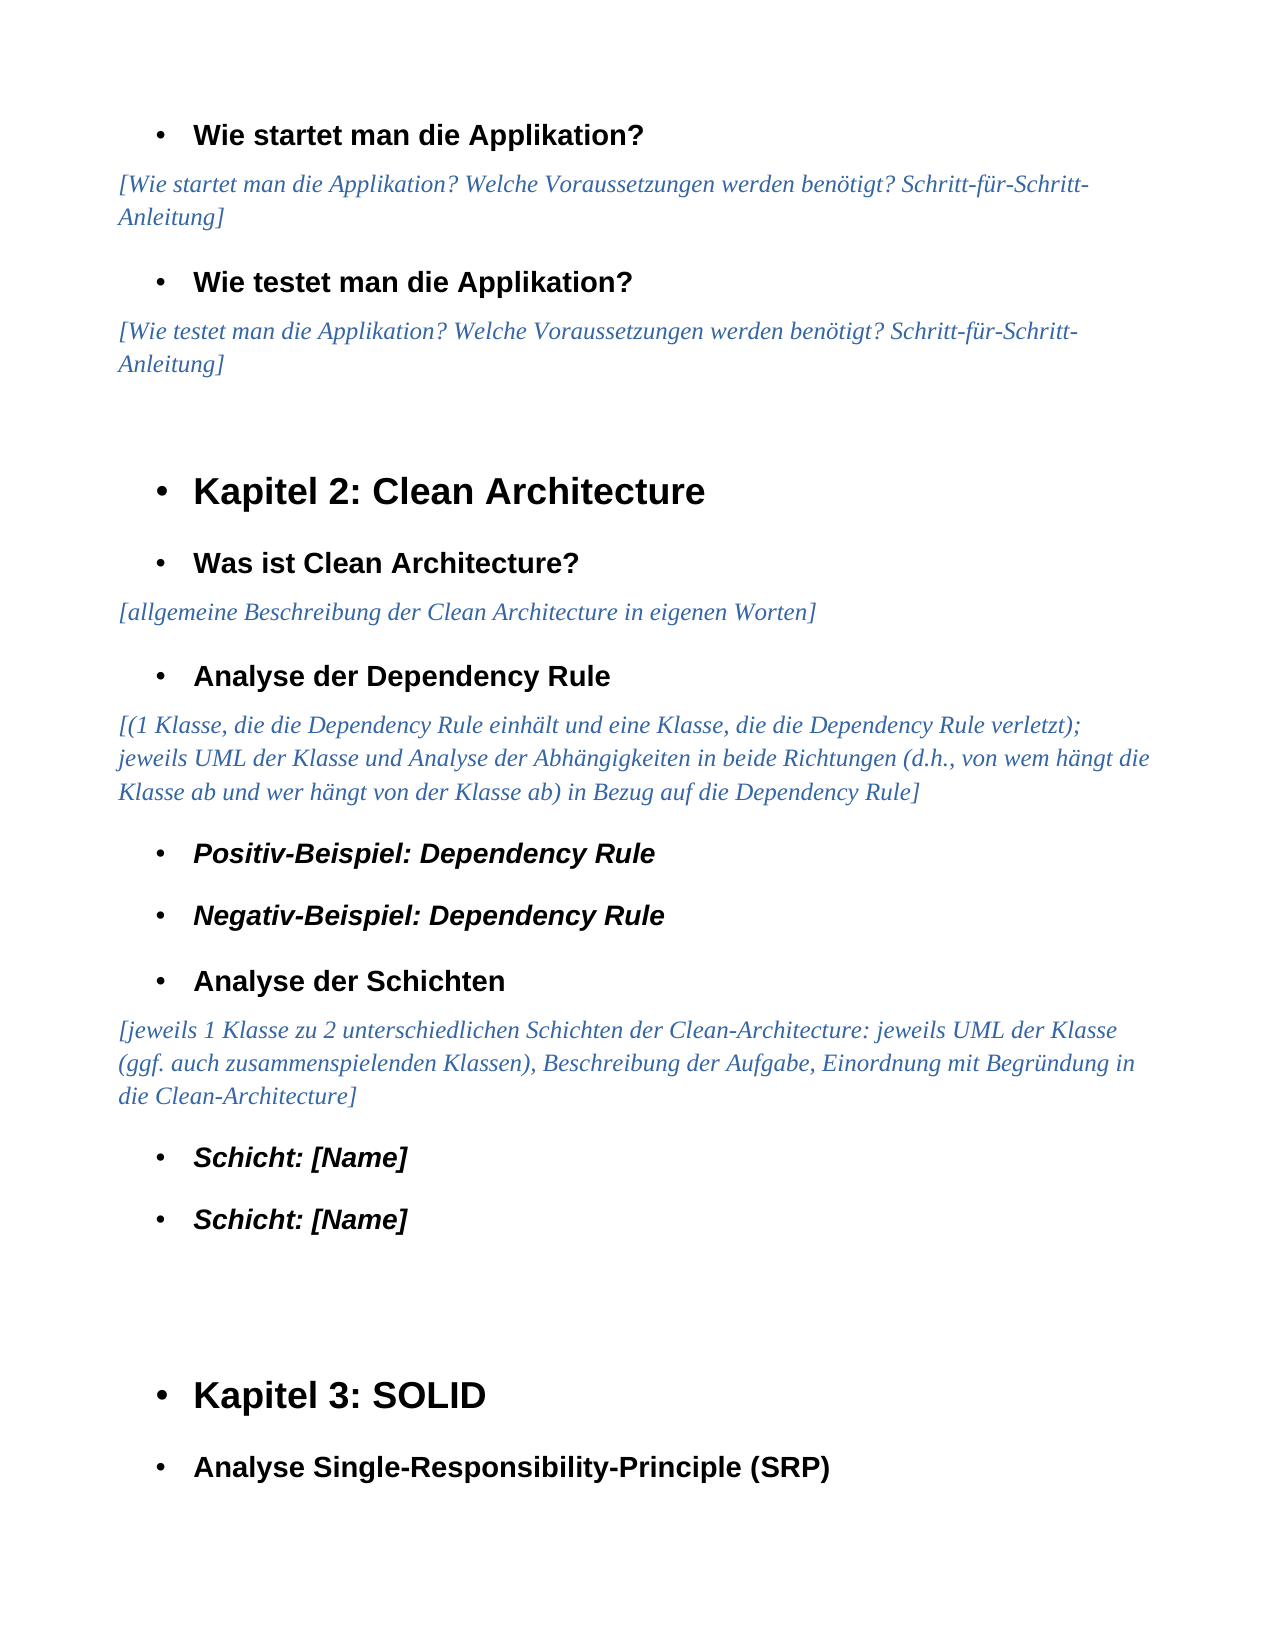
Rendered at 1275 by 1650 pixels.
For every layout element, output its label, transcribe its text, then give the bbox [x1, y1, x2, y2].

text [Wie startet man die Applikation? Welche Voraussetzungen werden benötigt? Schritt-für-Schritt-Anleitung] [118, 169, 1157, 231]
text [Wie testet man die Applikation? Welche Voraussetzungen werden benötigt? Schritt-für-Schritt-Anleitung] [118, 316, 1157, 378]
list Wie startet man die Applikation? [156, 118, 1157, 152]
list Positiv-Beispiel: Dependency Rule [156, 837, 1157, 869]
text [allgemeine Beschreibung der Clean Architecture in eigenen Worten] [118, 597, 1157, 626]
list Wie testet man die Applikation? [156, 264, 1157, 298]
list Analyse der Dependency Rule [156, 659, 1157, 693]
list Analyse Single-Responsibility-Principle (SRP) [156, 1450, 1157, 1484]
text [jeweils 1 Klasse zu 2 unterschiedlichen Schichten der Clean-Architecture: jeweils UML der Klasse (ggf. auch zusammenspielenden Klassen), Beschreibung der Aufgabe, Einordnung mit Begründung in die Clean-Architecture] [118, 1015, 1157, 1109]
list Analyse der Schichten [156, 963, 1157, 997]
list Was ist Clean Architecture? [156, 546, 1157, 579]
list Schicht: [Name] [156, 1203, 1157, 1236]
list Schicht: [Name] [156, 1141, 1157, 1173]
text [(1 Klasse, die die Dependency Rule einhält und eine Klasse, die die Dependency Rule verletzt); jeweils UML der Klasse und Analyse der Abhängigkeiten in beide Richtungen (d.h., von wem hängt die Klasse ab und wer hängt von der Klasse ab) in Bezug auf die Dependency Rule] [118, 711, 1157, 805]
list Kapitel 2: Clean Architecture [156, 469, 1157, 512]
list Kapitel 3: SOLID [156, 1373, 1157, 1417]
list Negativ-Beispiel: Dependency Rule [156, 899, 1157, 932]
